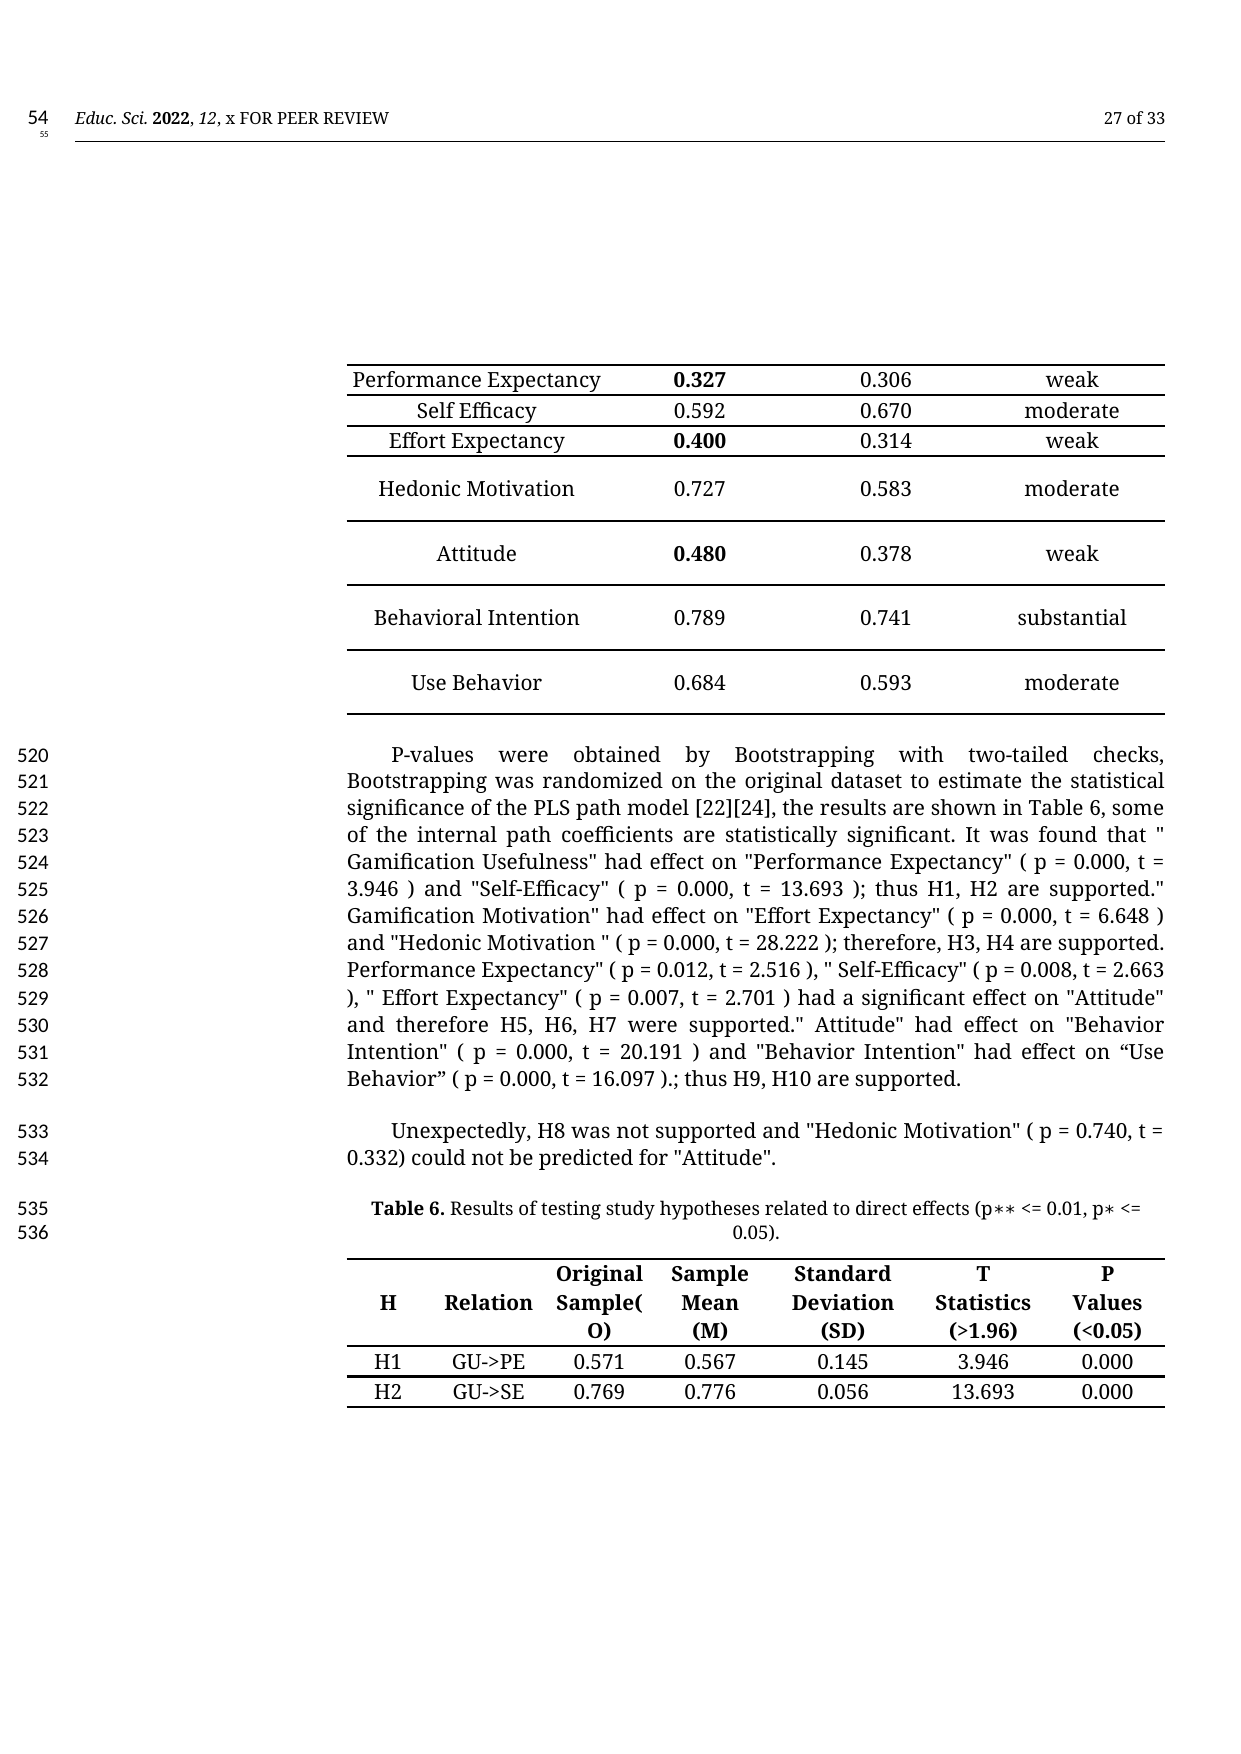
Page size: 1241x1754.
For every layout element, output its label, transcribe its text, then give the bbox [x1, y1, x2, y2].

table_cell 0.327 [607, 366, 793, 394]
table_cell Attitude [347, 522, 607, 584]
text Unexpectedly, H8 was not supported and "Hedonic Motivation" ( p = 0.740, t = 0.332) could not be predicted for "Attitude". [347, 1117, 1165, 1171]
table_cell moderate [979, 396, 1165, 424]
table_cell 0.776 [651, 1378, 769, 1406]
table_cell 0.314 [793, 427, 979, 455]
table_cell 0.769 [548, 1378, 651, 1406]
table_cell 0.056 [769, 1378, 917, 1406]
table_cell 0.480 [607, 522, 793, 584]
table_cell 0.592 [607, 396, 793, 424]
table_cell 0.583 [793, 457, 979, 519]
table_cell 0.000 [1050, 1347, 1165, 1375]
table_cell [1165, 364, 1240, 394]
text P-values were obtained by Bootstrapping with two-tailed checks, Bootstrapping was randomized on the original dataset to estimate the statistical significance of the PLS path model [22][24], the results are shown in Table 6, some of the internal path coefficients are statistically significant. It was found that " Gamification Usefulness" had effect on "Performance Expectancy" ( p = 0.000, t = 3.946 ) and "Self-Efficacy" ( p = 0.000, t = 13.693 ); thus H1, H2 are supported." Gamification Motivation" had effect on "Effort Expectancy" ( p = 0.000, t = 6.648 ) and "Hedonic Motivation " ( p = 0.000, t = 28.222 ); therefore, H3, H4 are supported. Performance Expectancy" ( p = 0.012, t = 2.516 ), " Self-Efficacy" ( p = 0.008, t = 2.663 ), " Effort Expectancy" ( p = 0.007, t = 2.701 ) had a significant effect on "Attitude" and therefore H5, H6, H7 were supported." Attitude" had effect on "Behavior Intention" ( p = 0.000, t = 20.191 ) and "Behavior Intention" had effect on “Use Behavior” ( p = 0.000, t = 16.097 ).; thus H9, H10 are supported. [347, 740, 1165, 1092]
table_cell 0.670 [793, 396, 979, 424]
table_cell 0.571 [548, 1347, 651, 1375]
table_header Original Sample(O) [548, 1260, 651, 1345]
table_cell 0.593 [793, 651, 979, 713]
table_cell H2 [347, 1378, 429, 1406]
table_cell Use Behavior [347, 651, 607, 713]
table_cell weak [979, 427, 1165, 455]
table_cell Effort Expectancy [347, 427, 607, 455]
table_cell 0.684 [607, 651, 793, 713]
table_cell 0.567 [651, 1347, 769, 1375]
table_cell moderate [979, 651, 1165, 713]
table_cell 0.727 [607, 457, 793, 519]
table_cell GU->PE [429, 1347, 547, 1375]
table_header Sample Mean (M) [651, 1260, 769, 1345]
table_header P Values (<0.05) [1050, 1260, 1165, 1345]
table_header Relation [429, 1260, 547, 1345]
table_cell [1165, 584, 1240, 649]
table_cell [1165, 425, 1240, 455]
table_cell [1165, 455, 1240, 519]
table_cell [1165, 649, 1240, 713]
table_cell Self Efficacy [347, 396, 607, 424]
table_cell 0.378 [793, 522, 979, 584]
table_cell weak [979, 366, 1165, 394]
table_header T Statistics (>1.96) [917, 1260, 1049, 1345]
table_cell substantial [979, 586, 1165, 649]
table_cell [1165, 520, 1240, 584]
table_cell Hedonic Motivation [347, 457, 607, 519]
table_cell 0.000 [1050, 1378, 1165, 1406]
table_cell 0.306 [793, 366, 979, 394]
table_header H [347, 1260, 429, 1345]
table_cell H1 [347, 1347, 429, 1375]
table_cell moderate [979, 457, 1165, 519]
table_cell 3.946 [917, 1347, 1049, 1375]
table_cell 0.789 [607, 586, 793, 649]
table_cell weak [979, 522, 1165, 584]
table_cell [1165, 394, 1240, 424]
table_cell Behavioral Intention [347, 586, 607, 649]
table_cell Performance Expectancy [347, 366, 607, 394]
table_cell 0.400 [607, 427, 793, 455]
text Table 6. Results of testing study hypotheses related to direct effects (p∗∗ <= 0.01, p∗ <= 0.05). [347, 1196, 1165, 1245]
table_cell 0.741 [793, 586, 979, 649]
table_header Standard Deviation (SD) [769, 1260, 917, 1345]
table_cell GU->SE [429, 1378, 547, 1406]
table_cell 0.145 [769, 1347, 917, 1375]
table_cell 13.693 [917, 1378, 1049, 1406]
